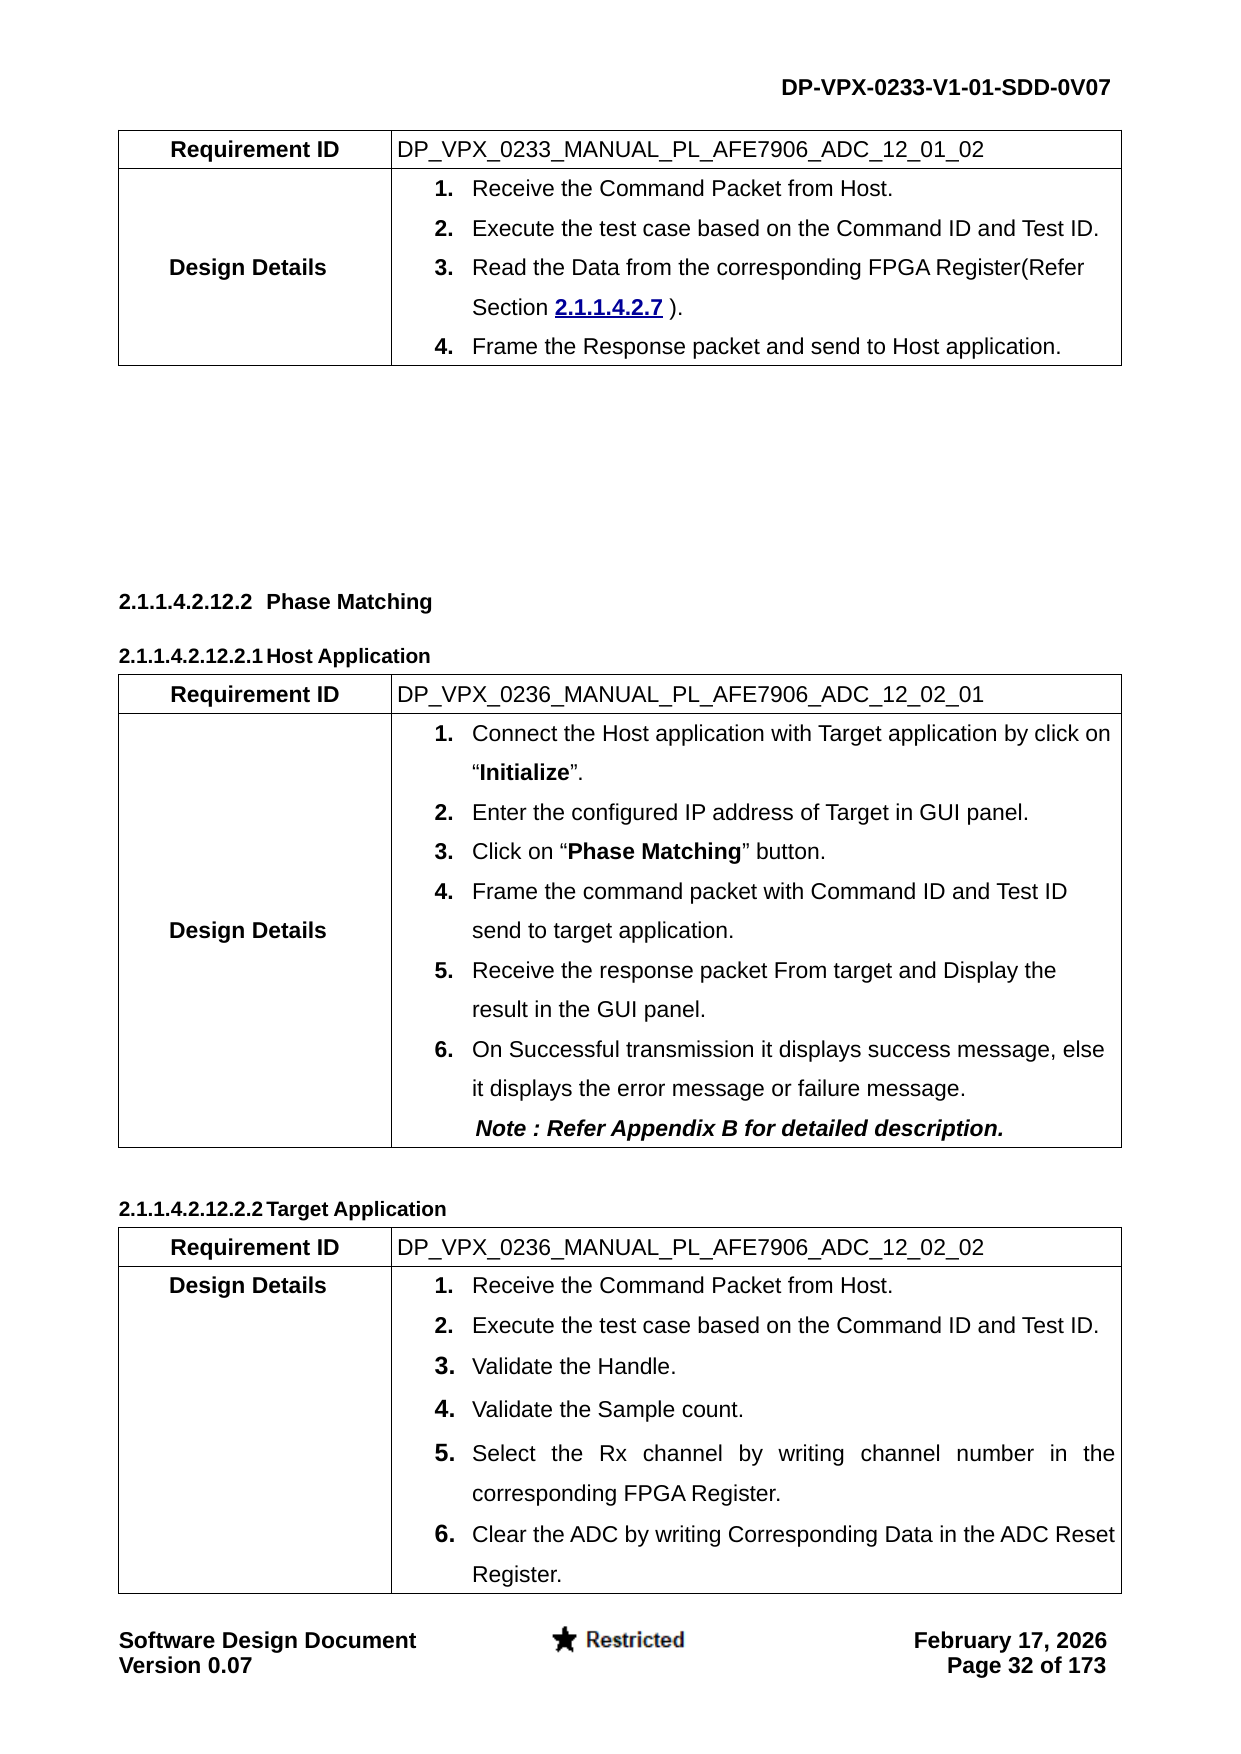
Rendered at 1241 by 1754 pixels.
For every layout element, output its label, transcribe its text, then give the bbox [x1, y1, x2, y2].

subtitle Phase Matching [118, 591, 1122, 614]
table_cell Connect the Host application with Target application by click on “Initialize”. Enter the configured IP address of Target in GUI panel. Click on “Phase Matching” button. Frame the command packet with Command ID and Test ID send to target application. Receive the response packet From target and Display the result in the GUI panel. On Successful transmission it displays success message, else it displays the error message or failure message. Note : Refer Appendix B for detailed description. [392, 714, 1121, 1147]
table_header Requirement ID [119, 1228, 391, 1266]
subtitle Target Application [118, 1198, 1122, 1221]
table_cell Design Details [119, 1267, 391, 1593]
table_cell Receive the Command Packet from Host. Execute the test case based on the Command ID and Test ID. Validate the Handle. Validate the Sample count. Select the Rx channel by writing channel number in the corresponding FPGA Register. Clear the ADC by writing Corresponding Data in the ADC Reset Register. Read the FIFO count from the corresponding Register. FIFO count must be greater or equal to the number of samples entered by user. Read the Data from the corresponding FPGA Register and log in to a Files. Frame the Response packet and send to Host application. Note: 5 number of Rx and 1 number of Fb channels are available to collect Data at a time. [392, 1267, 1121, 1593]
table_cell Receive the Command Packet from Host. Execute the test case based on the Command ID and Test ID. Read the Data from the corresponding FPGA Register(Refer Section 2.1.1.4.2.7 ). Frame the Response packet and send to Host application. [392, 169, 1121, 365]
subtitle Host Application [118, 645, 1122, 668]
picture [542, 1617, 698, 1662]
table_header DP_VPX_0236_MANUAL_PL_AFE7906_ADC_12_02_02 [392, 1228, 1121, 1266]
table_cell Design Details [119, 714, 391, 1147]
table_header Requirement ID [119, 675, 391, 713]
table_header Requirement ID [119, 131, 391, 168]
table_header DP_VPX_0236_MANUAL_PL_AFE7906_ADC_12_02_01 [392, 675, 1121, 713]
table_header DP_VPX_0233_MANUAL_PL_AFE7906_ADC_12_01_02 [392, 131, 1121, 168]
table_cell Design Details [119, 169, 391, 365]
